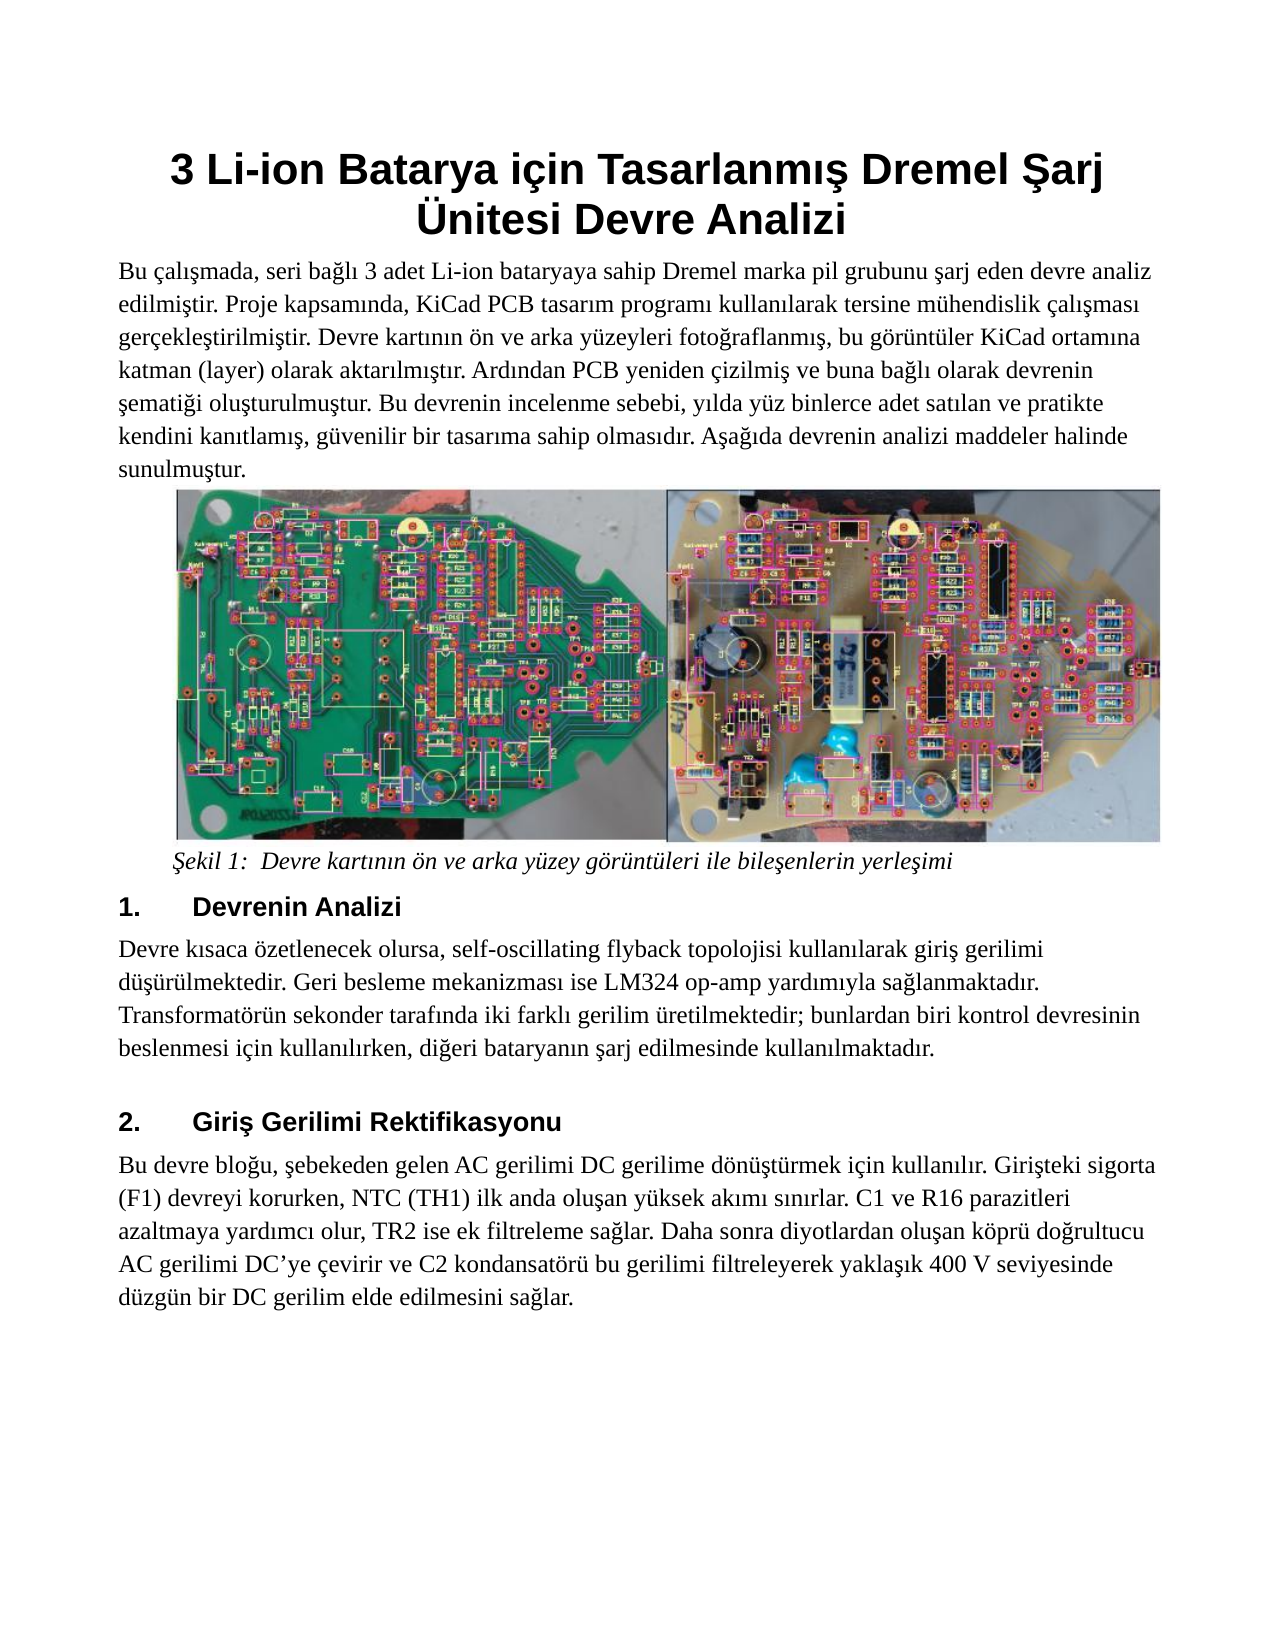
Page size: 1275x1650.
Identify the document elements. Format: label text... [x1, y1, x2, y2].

subtitle Giriş Gerilimi Rektifikasyonu [118, 1106, 1157, 1137]
text Devre kısaca özetlenecek olursa, self-oscillating flyback topolojisi kullanılarak giriş gerilimi düşürülmektedir. Geri besleme mekanizması ise LM324 op-amp yardımıyla sağlanmaktadır. Transformatörün sekonder tarafında iki farklı gerilim üretilmektedir; bunlardan biri kontrol devresinin beslenmesi için kullanılırken, diğeri bataryanın şarj edilmesinde kullanılmaktadır. [118, 934, 1157, 1062]
text Şekil 1: Devre kartının ön ve arka yüzey görüntüleri ile bileşenlerin yerleşimi [172, 847, 1162, 875]
subtitle Devrenin Analizi [118, 527, 1162, 922]
text Bu devre bloğu, şebekeden gelen AC gerilimi DC gerilime dönüştürmek için kullanılır. Girişteki sigorta (F1) devreyi korurken, NTC (TH1) ilk anda oluşan yüksek akımı sınırlar. C1 ve R16 parazitleri azaltmaya yardımcı olur, TR2 ise ek filtreleme sağlar. Daha sonra diyotlardan oluşan köprü doğrultucu AC gerilimi DC’ye çevirir ve C2 kondansatörü bu gerilimi filtreleyerek yaklaşık 400 V seviyesinde düzgün bir DC gerilim elde edilmesini sağlar. [118, 1150, 1157, 1311]
text Bu çalışmada, seri bağlı 3 adet Li-ion bataryaya sahip Dremel marka pil grubunu şarj eden devre analiz edilmiştir. Proje kapsamında, KiCad PCB tasarım programı kullanılarak tersine mühendislik çalışması gerçekleştirilmiştir. Devre kartının ön ve arka yüzeyleri fotoğraflanmış, bu görüntüler KiCad ortamına katman (layer) olarak aktarılmıştır. Ardından PCB yeniden çizilmiş ve buna bağlı olarak devrenin şematiği oluşturulmuştur. Bu devrenin incelenme sebebi, yılda yüz binlerce adet satılan ve pratikte kendini kanıtlamış, güvenilir bir tasarıma sahip olmasıdır. Aşağıda devrenin analizi maddeler halinde sunulmuştur. [118, 256, 1157, 483]
picture [172, 485, 1163, 847]
title 3 Li-ion Batarya için Tasarlanmış Dremel Şarj Ünitesi Devre Analizi [118, 143, 1157, 244]
